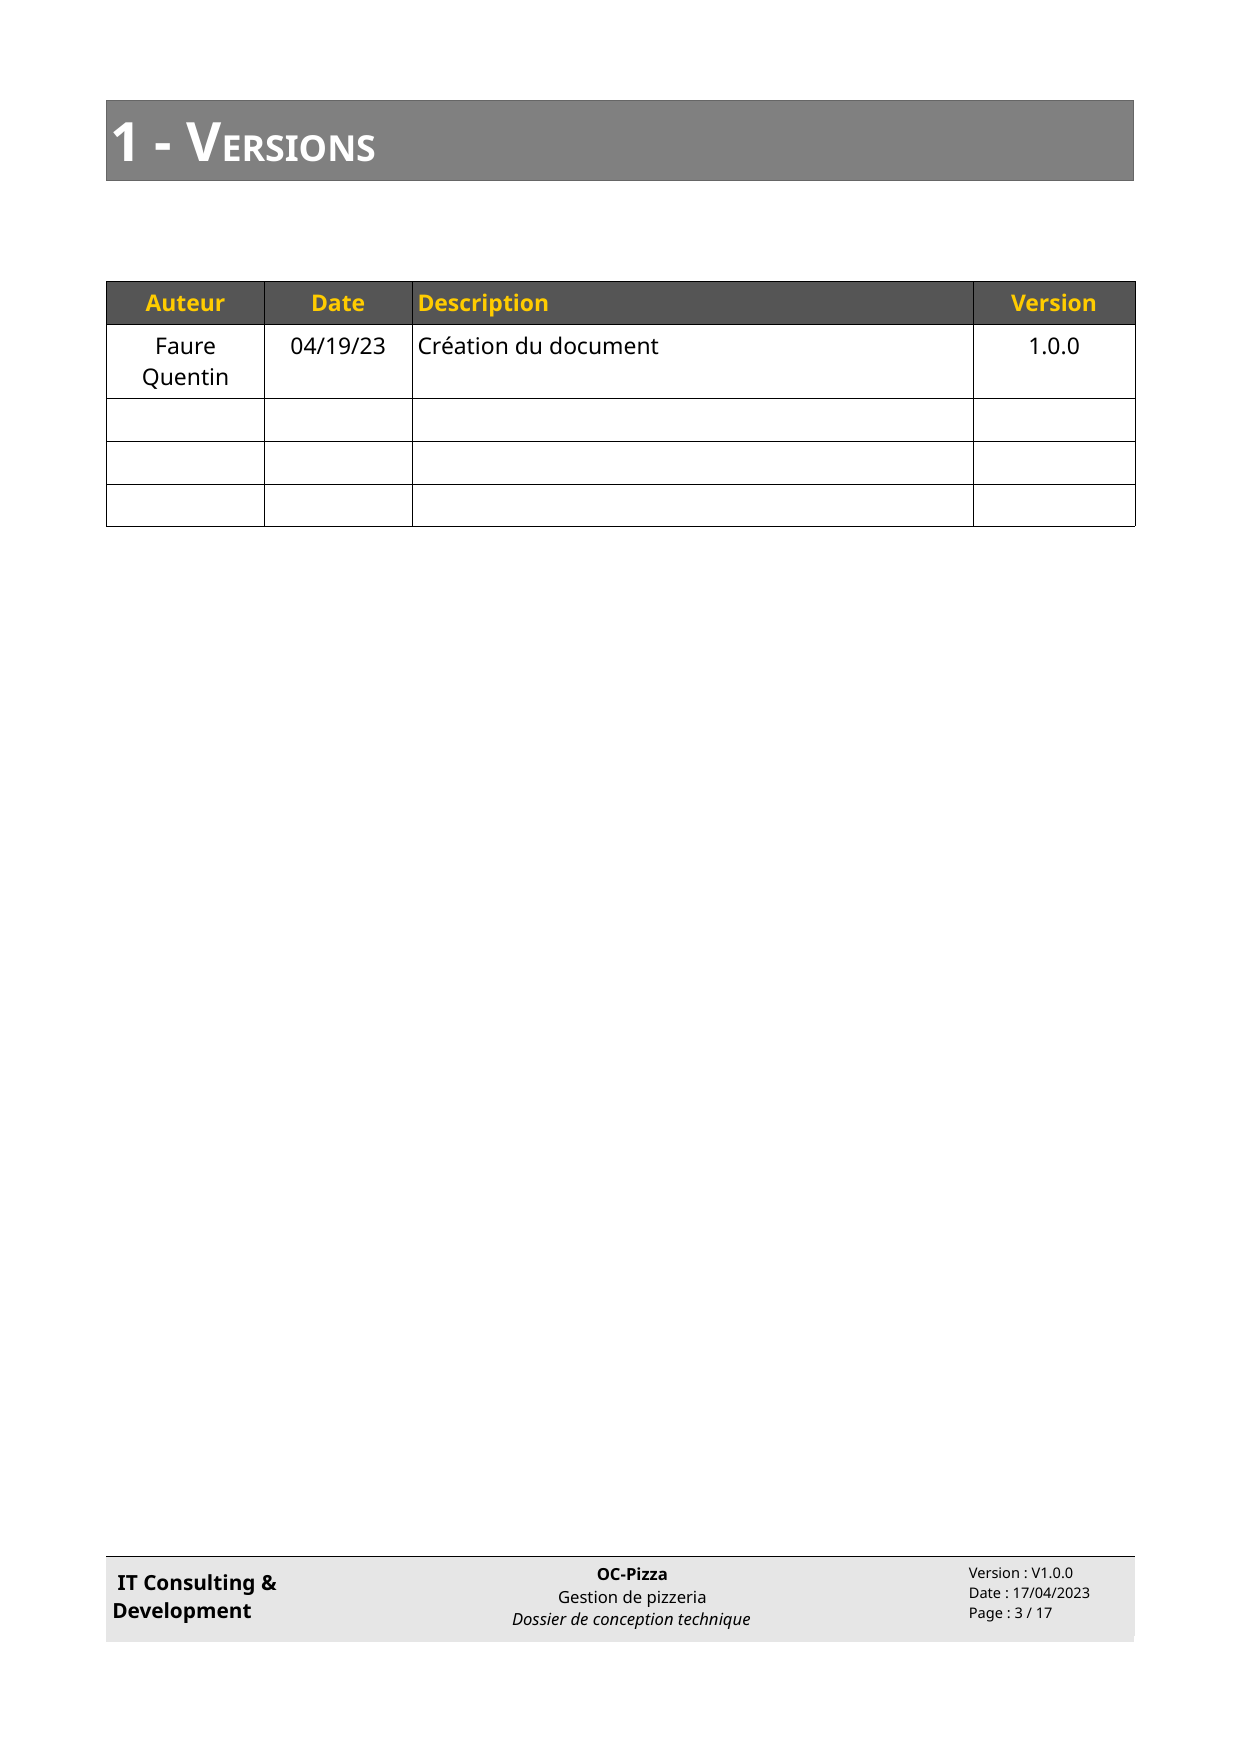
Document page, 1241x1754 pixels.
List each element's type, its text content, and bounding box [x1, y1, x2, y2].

table_header Auteur [107, 282, 264, 324]
table_cell Création du document [413, 325, 973, 398]
table_cell [413, 399, 973, 441]
table_cell [974, 399, 1135, 441]
table_cell [974, 442, 1135, 483]
table_cell [413, 442, 973, 483]
table_cell [265, 442, 412, 483]
table_cell [413, 485, 973, 526]
table_cell Faure Quentin [107, 325, 264, 398]
table_cell [107, 485, 264, 526]
subtitle Versions [107, 101, 1133, 180]
table_cell [974, 485, 1135, 526]
table_header Date [265, 282, 412, 324]
table_cell [265, 485, 412, 526]
table_cell 1.0.0 [974, 325, 1135, 398]
table_cell [265, 399, 412, 441]
table_header Description [413, 282, 973, 324]
table_cell 19/04/23 [265, 325, 412, 398]
table_cell [107, 399, 264, 441]
table_header Version [974, 282, 1135, 324]
table_cell [107, 442, 264, 483]
